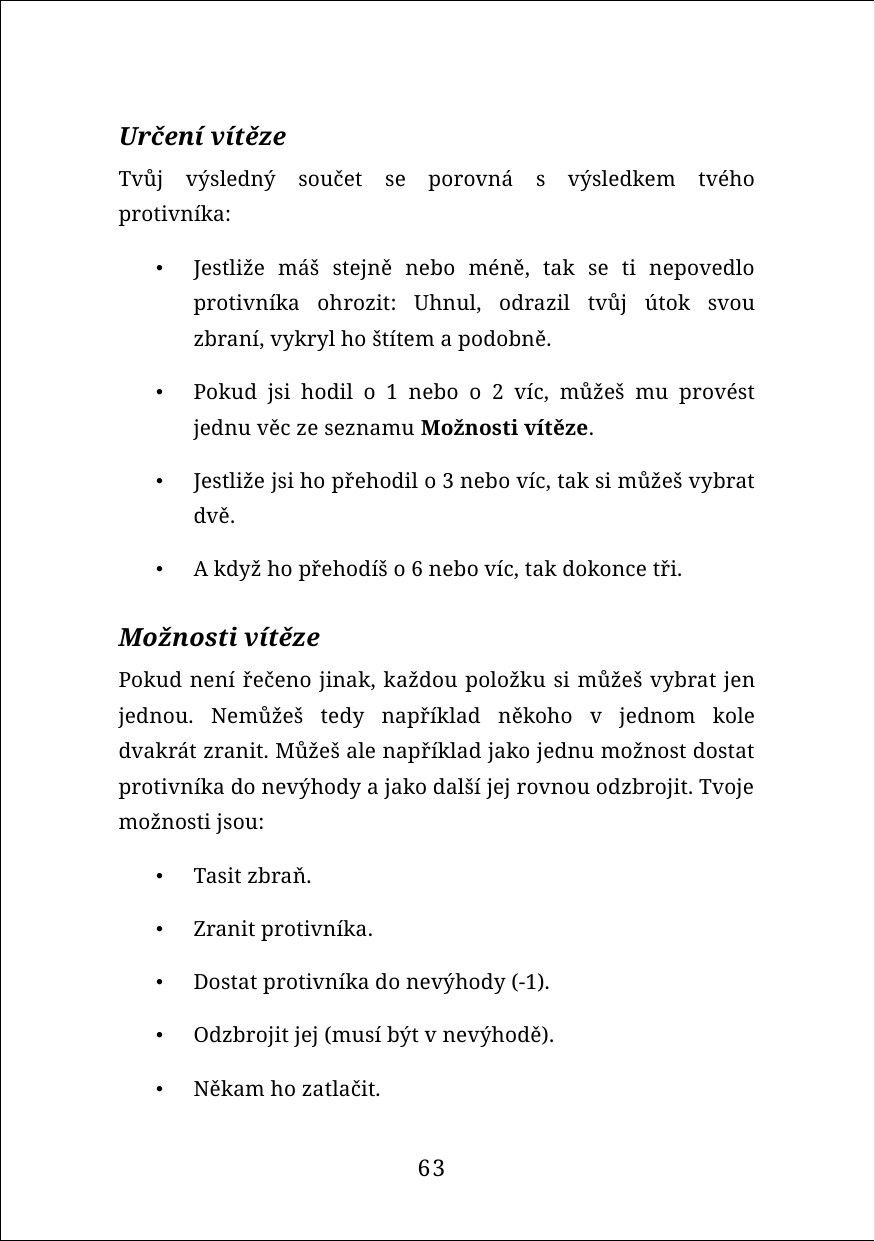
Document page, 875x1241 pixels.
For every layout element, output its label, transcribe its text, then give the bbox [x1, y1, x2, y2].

list Jestliže jsi ho přehodil o 3 nebo víc, tak si můžeš vybrat dvě. [156, 466, 756, 530]
list Pokud jsi hodil o 1 nebo o 2 víc, můžeš mu provést jednu věc ze seznamu Možnosti vítěze. [156, 377, 756, 441]
list Tasit zbraň. [156, 861, 756, 889]
subtitle Určení vítěze [118, 118, 756, 152]
subtitle Možnosti vítěze [118, 619, 756, 654]
list Zranit protivníka. [156, 914, 756, 942]
list Někam ho zatlačit. [156, 1074, 756, 1102]
list A když ho přehodíš o 6 nebo víc, tak dokonce tři. [156, 554, 756, 583]
text Tvůj výsledný součet se porovná s výsledkem tvého protivníka: [118, 164, 756, 228]
list Dostat protivníka do nevýhody (-1). [156, 967, 756, 996]
list Odzbrojit jej (musí být v nevýhodě). [156, 1020, 756, 1049]
text Pokud není řečeno jinak, každou položku si můžeš vybrat jen jednou. Nemůžeš tedy například někoho v jednom kole dvakrát zranit. Můžeš ale například jako jednu možnost dostat protivníka do nevýhody a jako další jej rovnou odzbrojit. Tvoje možnosti jsou: [118, 665, 756, 836]
list Jestliže máš stejně nebo méně, tak se ti nepovedlo protivníka ohrozit: Uhnul, odrazil tvůj útok svou zbraní, vykryl ho štítem a podobně. [156, 253, 756, 352]
